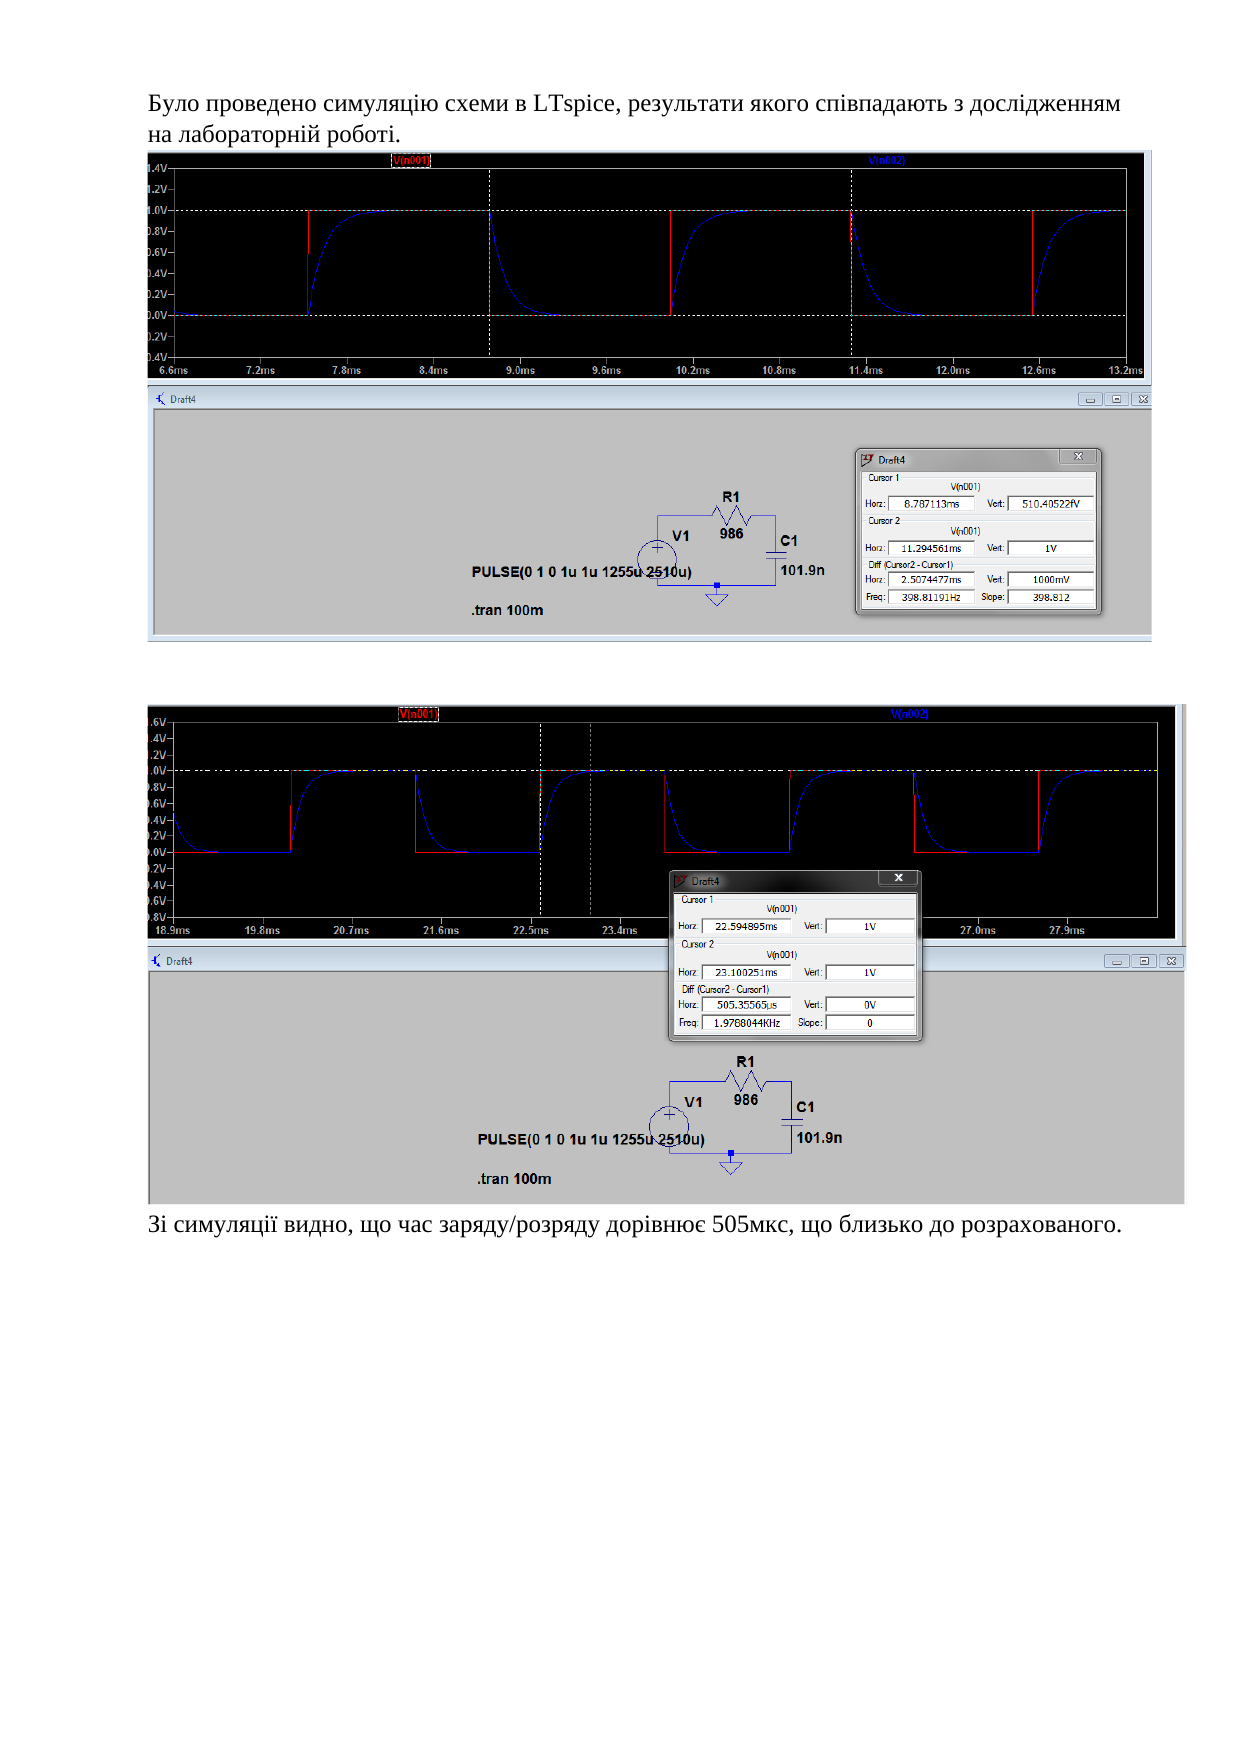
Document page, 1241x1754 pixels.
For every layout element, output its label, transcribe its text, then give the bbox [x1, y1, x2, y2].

picture [147, 150, 1152, 642]
picture [147, 704, 1187, 1205]
text Зі симуляції видно, що час заряду/розряду дорівнює 505мкс, що близько до розрахованого. [148, 1205, 1152, 1238]
text Було проведено симуляцію схеми в LTspice, результати якого співпадають з дослідженням на лабораторній роботі. [148, 88, 1152, 150]
